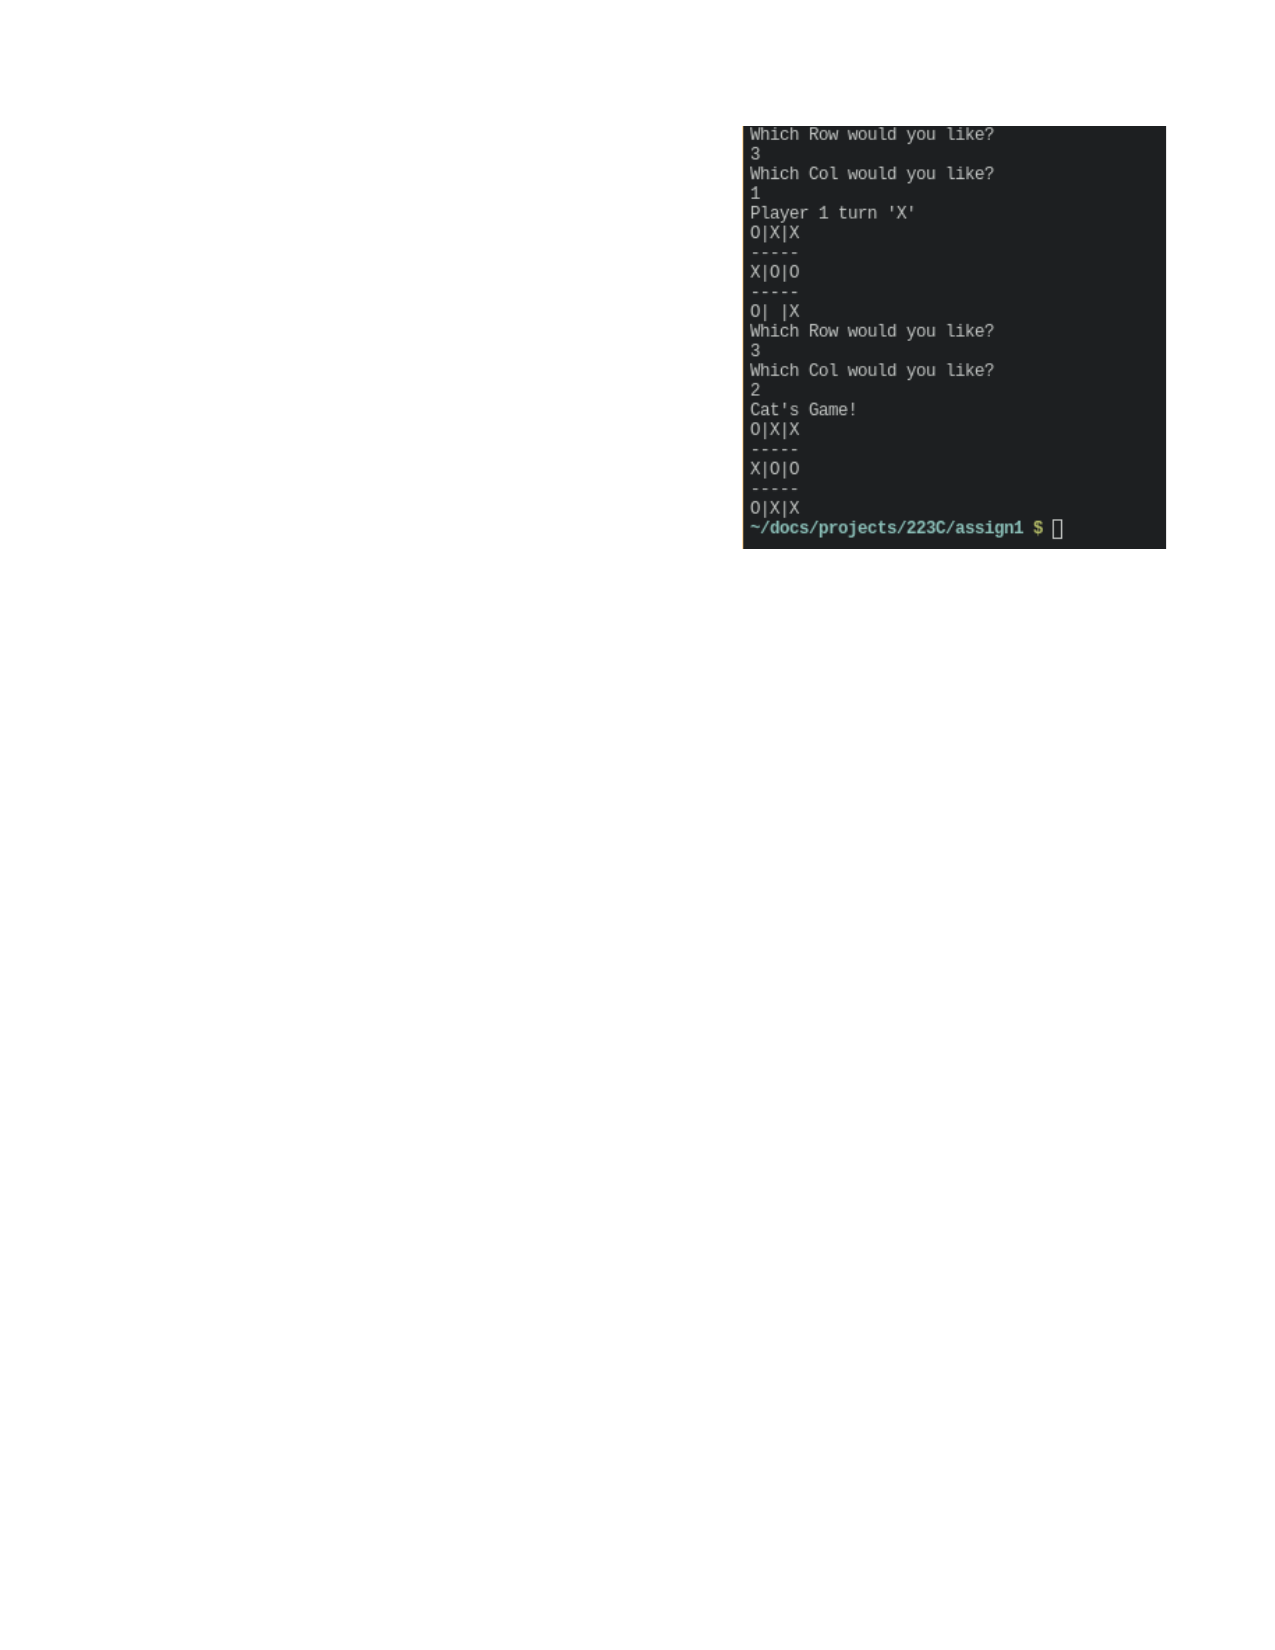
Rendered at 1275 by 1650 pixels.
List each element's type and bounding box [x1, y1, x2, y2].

picture [742, 126, 1167, 549]
